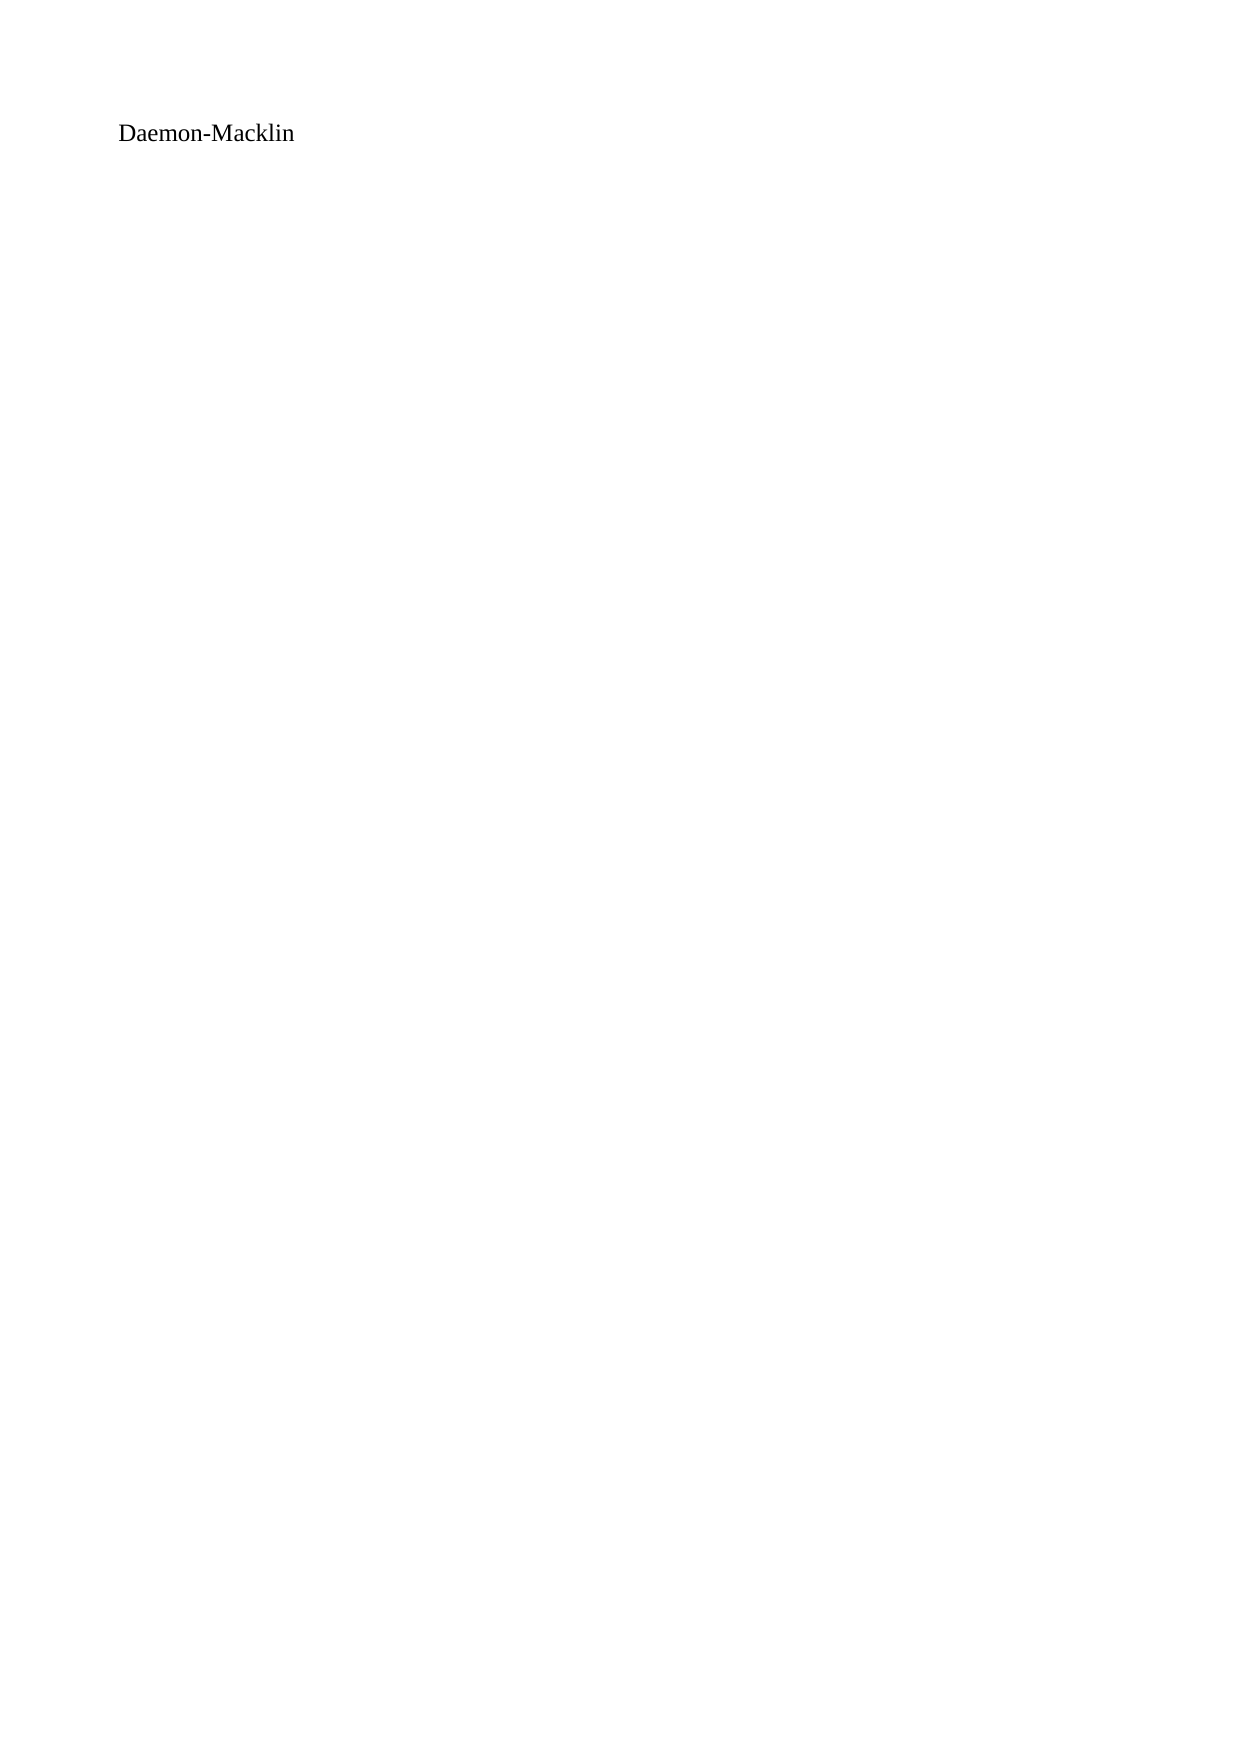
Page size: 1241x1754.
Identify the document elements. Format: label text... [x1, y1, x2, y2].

text Daemon-Macklin [118, 118, 1122, 147]
